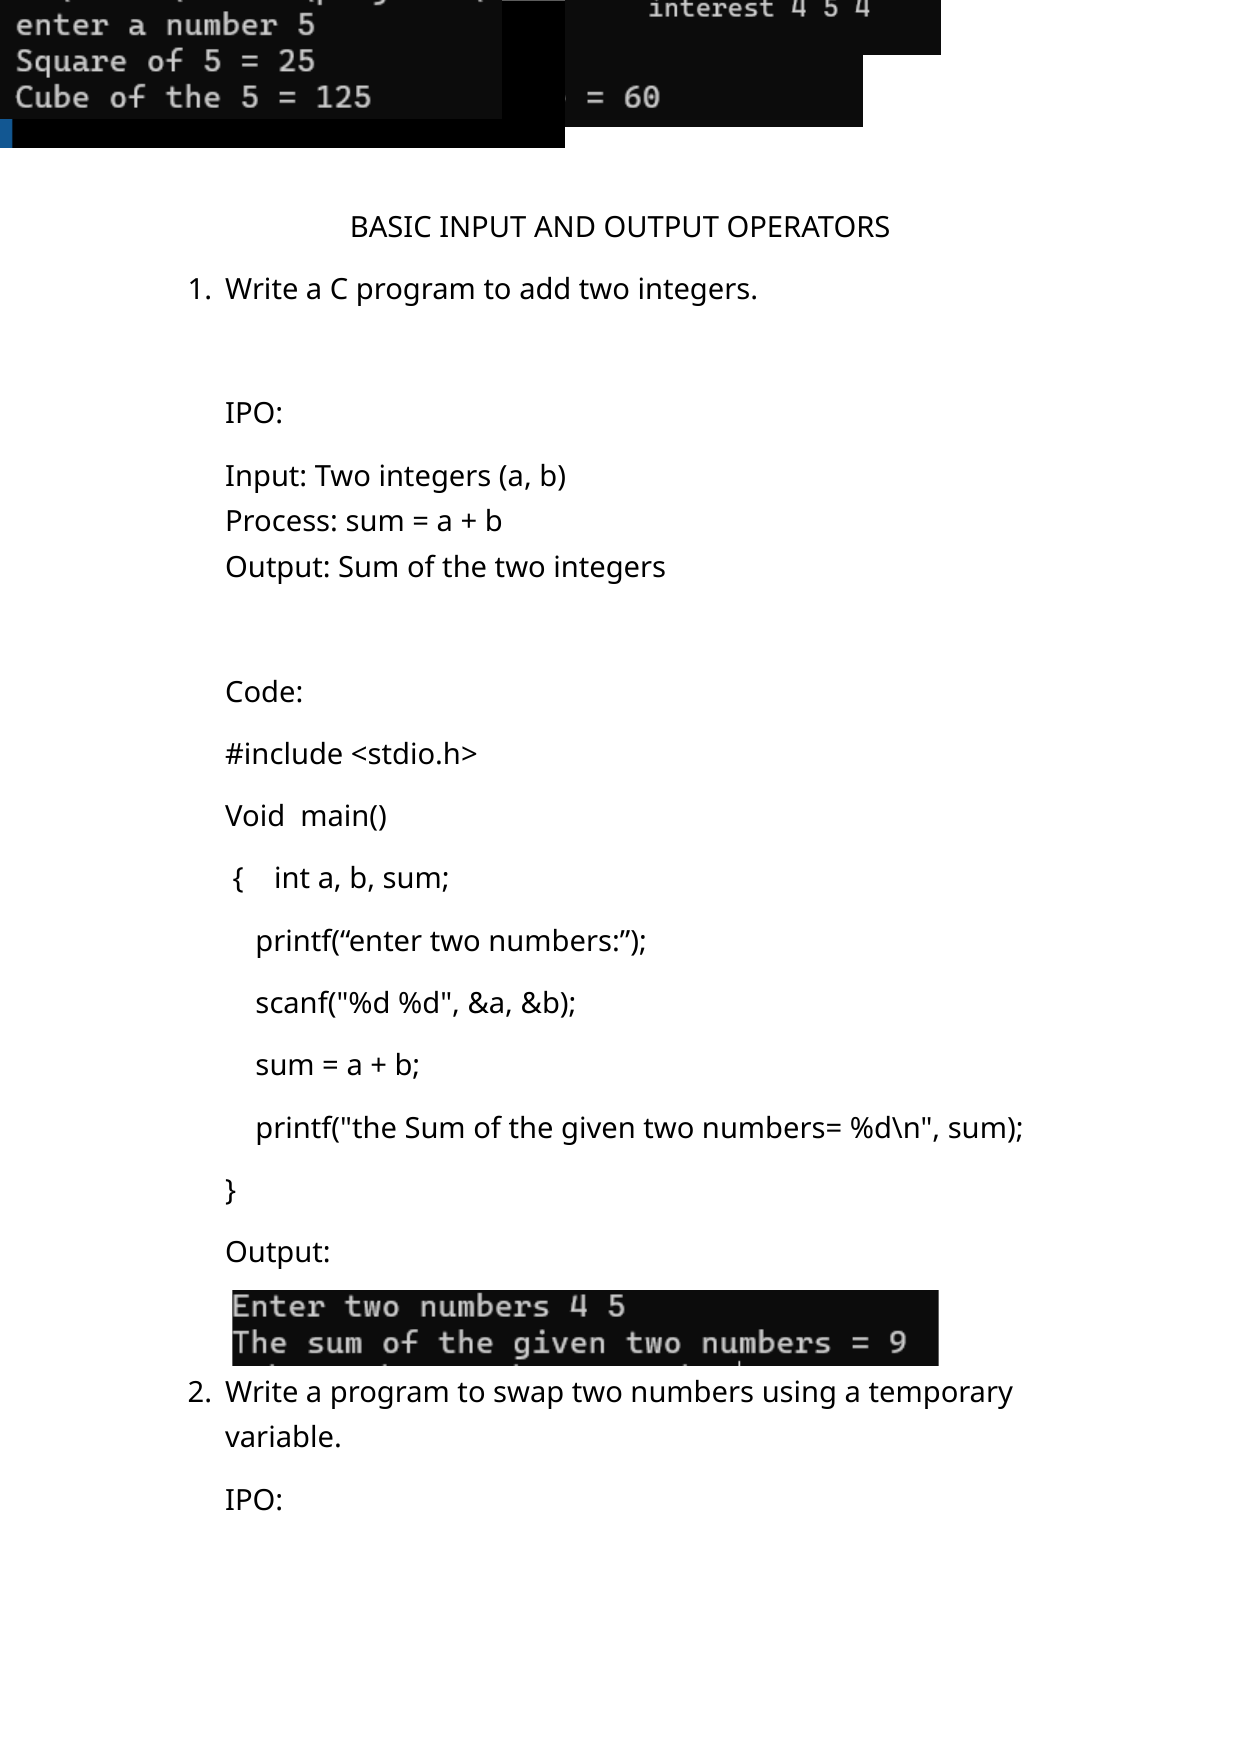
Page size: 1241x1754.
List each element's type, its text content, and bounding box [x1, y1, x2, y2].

list printf("the Sum of the given two numbers= %d\n", sum); [225, 1107, 1090, 1147]
list { int a, b, sum; [225, 858, 1090, 897]
list Void main() [225, 795, 1090, 835]
list Output: [225, 1231, 1090, 1271]
list Write a program to swap two numbers using a temporary variable. [187, 1294, 1090, 1456]
list } [225, 1169, 1090, 1209]
list #include <stdio.h> [225, 733, 1090, 773]
list scanf("%d %d", &a, &b); [225, 982, 1090, 1022]
list IPO: [225, 393, 1090, 432]
list Code: [225, 671, 1090, 711]
picture [232, 1290, 939, 1366]
list Input: Two integers (a, b) Process: sum = a + b Output: Sum of the two integers [225, 455, 1090, 586]
list printf(“enter two numbers:”); [225, 920, 1090, 960]
text BASIC INPUT AND OUTPUT OPERATORS [150, 206, 1090, 246]
list IPO: [225, 1479, 1090, 1519]
list sum = a + b; [225, 1044, 1090, 1084]
picture [0, 0, 941, 148]
list Write a C program to add two integers. [187, 268, 1090, 308]
